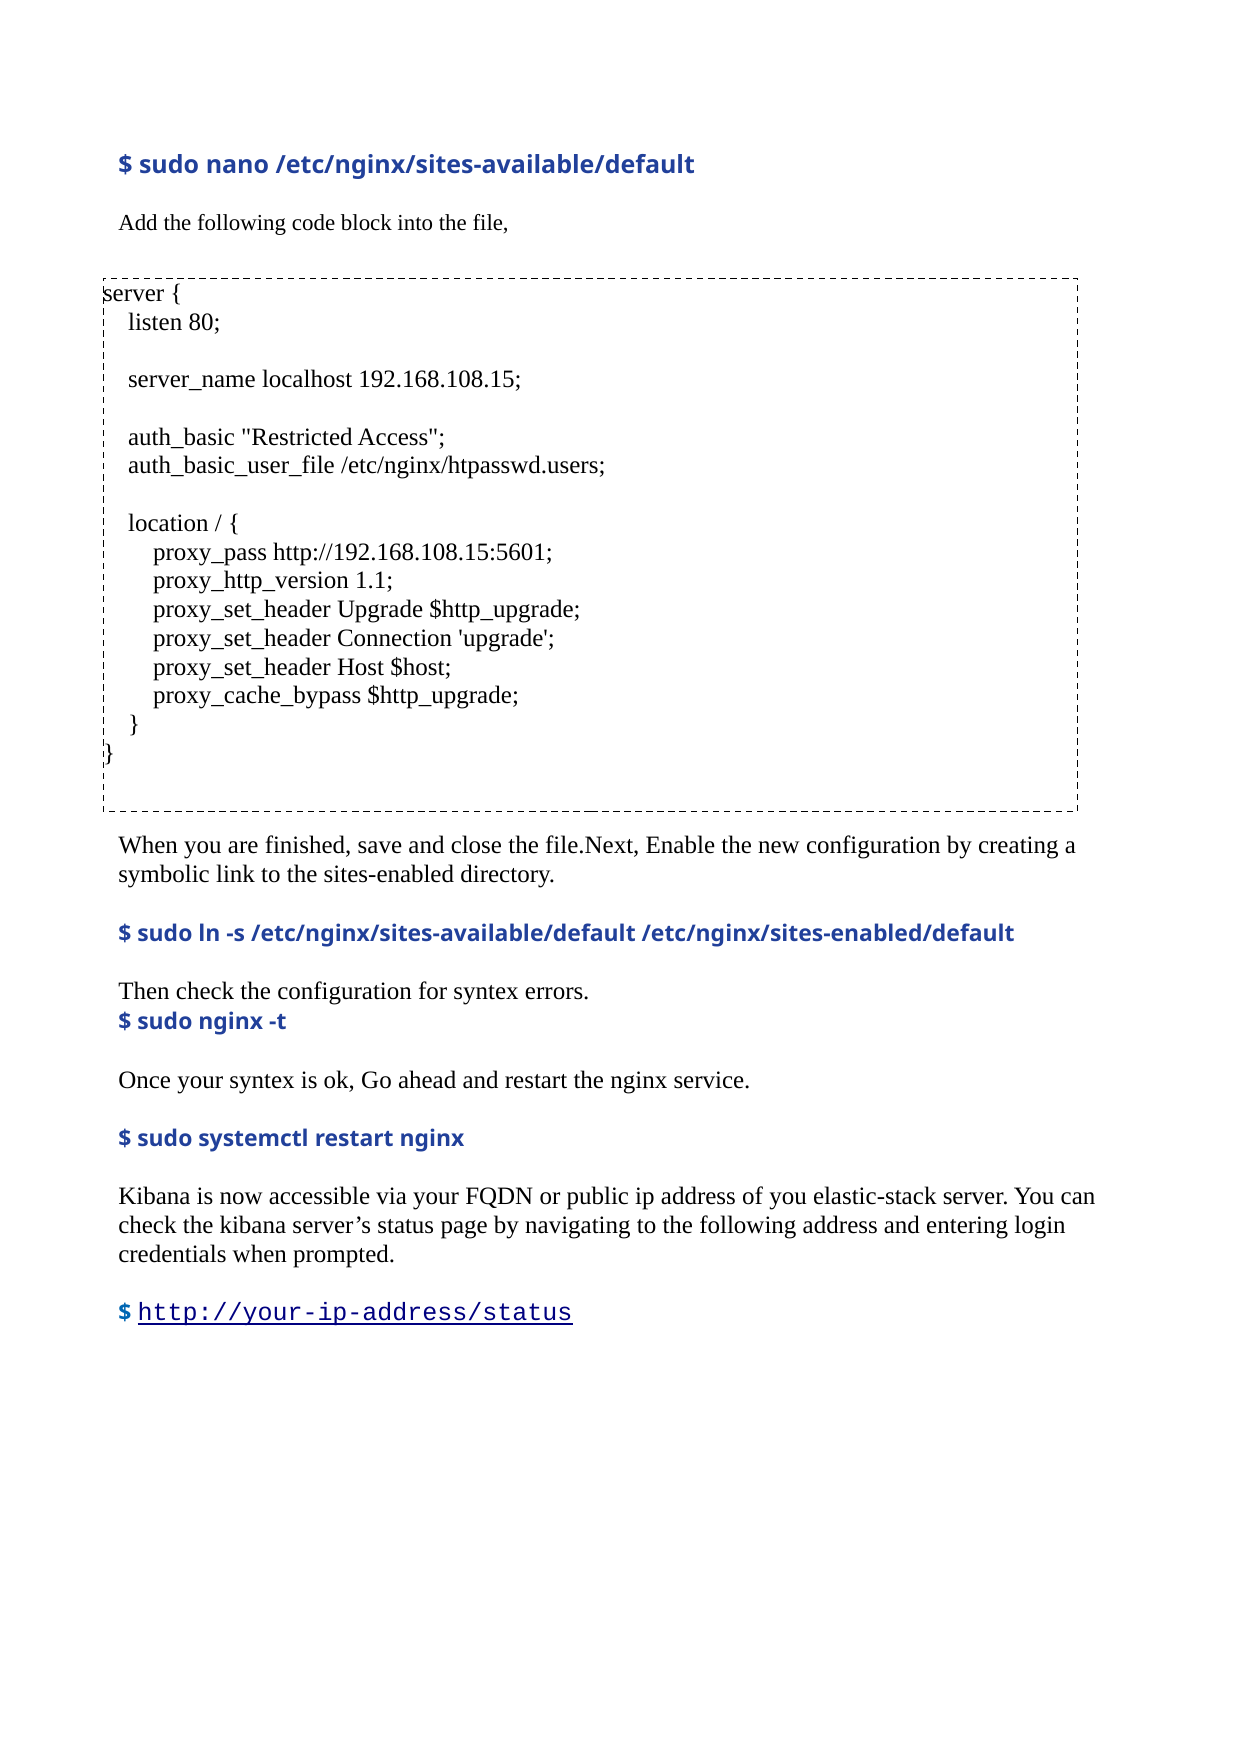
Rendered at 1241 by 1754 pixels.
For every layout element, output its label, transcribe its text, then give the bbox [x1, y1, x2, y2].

text $ sudo nano /etc/nginx/sites-available/default [118, 146, 1122, 181]
text $ sudo nginx -t [118, 1005, 1122, 1036]
text When you are finished, save and close the file.Next, Enable the new configuration by creating a symbolic link to the sites-enabled directory. [118, 831, 1122, 888]
text Then check the configuration for syntex errors. [118, 976, 1122, 1005]
text Once your syntex is ok, Go ahead and restart the nginx service. [118, 1065, 1122, 1093]
text $ sudo ln -s /etc/nginx/sites-available/default /etc/nginx/sites-enabled/default [118, 916, 1122, 948]
text $ sudo systemctl restart nginx [118, 1122, 1122, 1153]
text $ http://your-ip-address/status [118, 1296, 1122, 1328]
text Kibana is now accessible via your FQDN or public ip address of you elastic-stack server. You can check the kibana server’s status page by navigating to the following address and entering login credentials when prompted. [118, 1181, 1122, 1268]
text Add the following code block into the file, [118, 209, 1122, 235]
